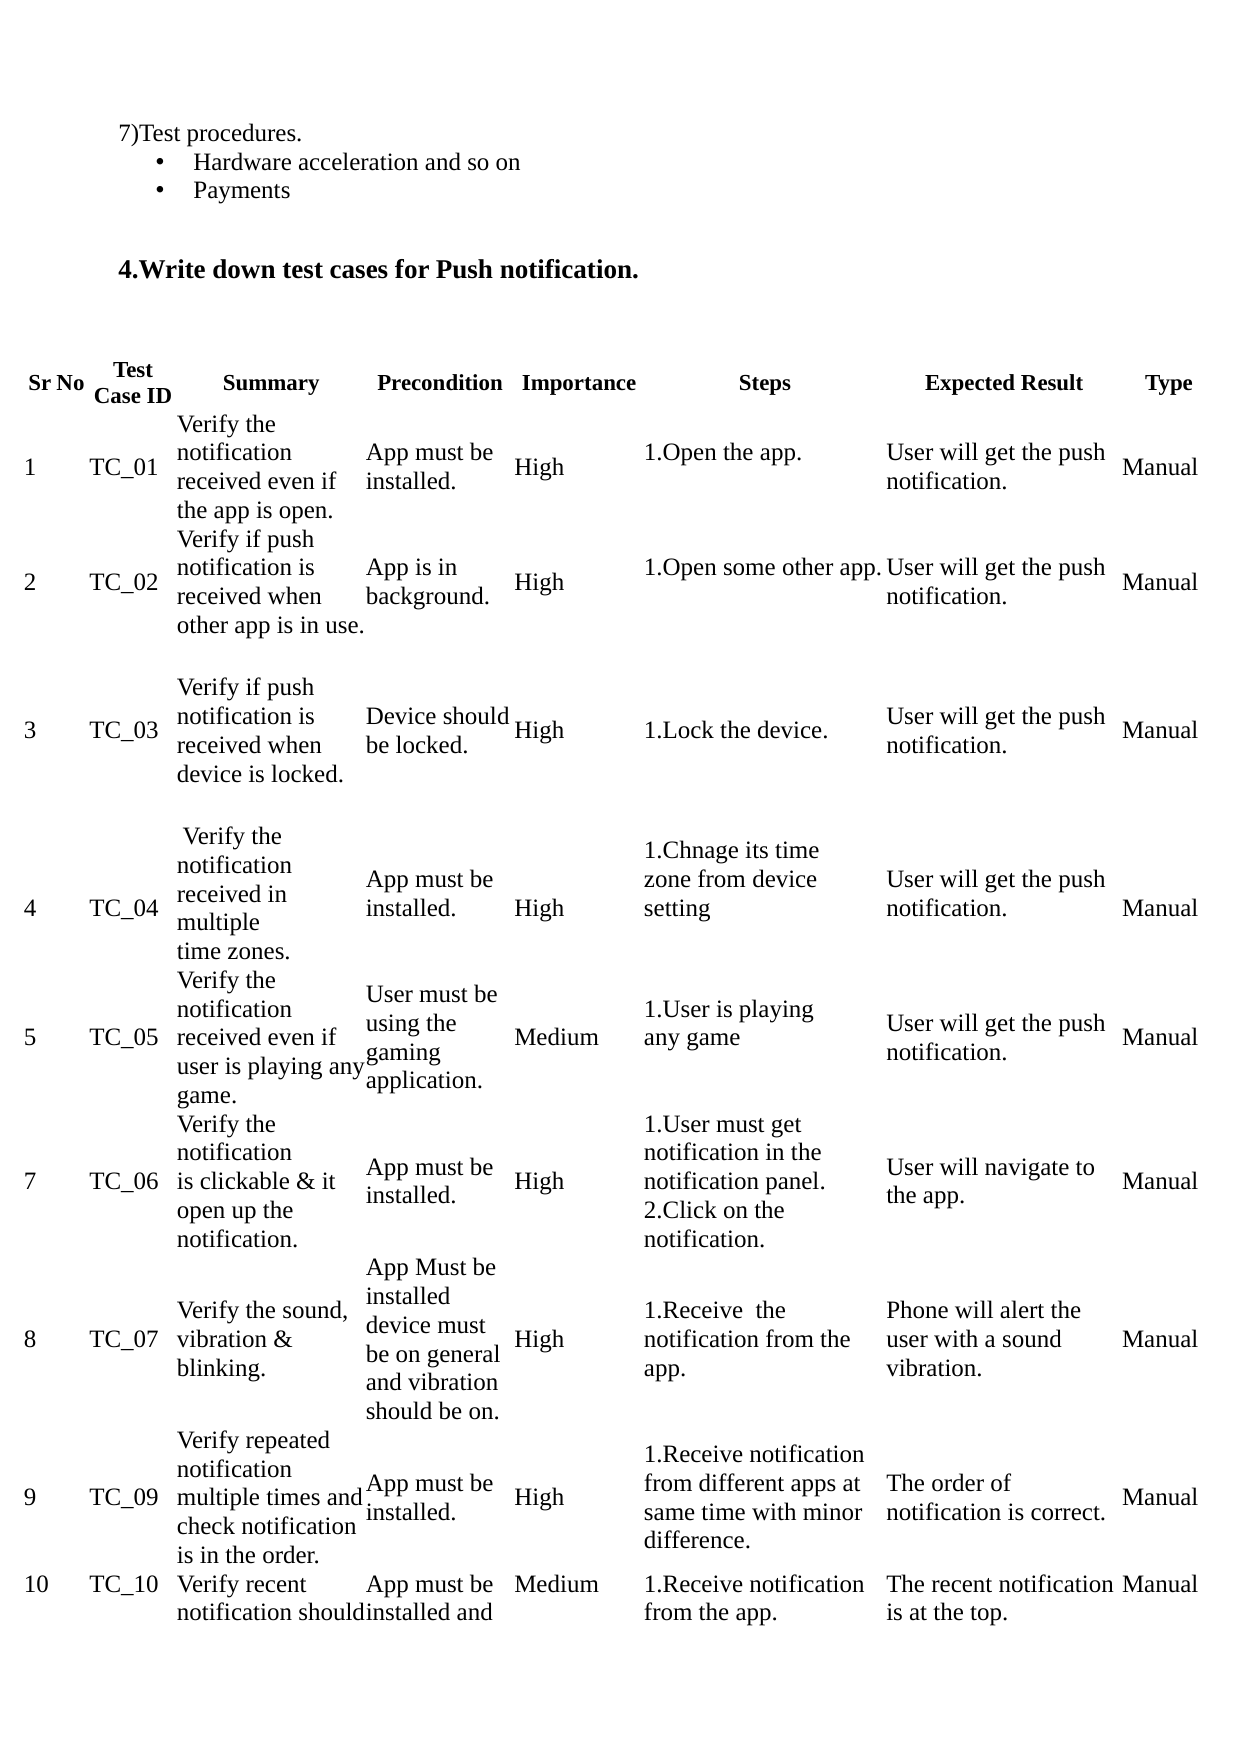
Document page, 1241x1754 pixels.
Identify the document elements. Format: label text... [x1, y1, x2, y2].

table_cell 1.Lock the device. [644, 639, 886, 821]
table_cell Verify the notification received even if user is playing any game. [177, 965, 366, 1109]
table_cell 9 [24, 1425, 89, 1569]
table_cell 1 [24, 409, 89, 524]
table_cell TC_09 [89, 1425, 177, 1569]
table_cell 1.User must get notification in the notification panel. 2.Click on the notification. [644, 1109, 886, 1252]
table_cell High [514, 1253, 644, 1425]
table_cell Verify if push notification is received when device is locked. [177, 639, 366, 821]
table_cell 1.Receive notification from different apps at same time with minor difference. [644, 1425, 886, 1569]
table_cell Manual [1122, 965, 1216, 1109]
table_cell Verify the notification received even if the app is open. [177, 409, 366, 524]
table_cell High [514, 1425, 644, 1569]
table_cell App must be installed. [366, 1109, 514, 1252]
table_cell Verify repeated notification multiple times and check notification is in the order. [177, 1425, 366, 1569]
table_cell User will get the push notification. [886, 409, 1122, 524]
table_cell 10 [24, 1569, 89, 1626]
text 4.Write down test cases for Push notification. [118, 253, 1122, 284]
table_cell Device should be locked. [366, 639, 514, 821]
table_cell 1.Open some other app. [644, 524, 886, 639]
table_cell User will navigate to the app. [886, 1109, 1122, 1252]
table_cell 2 [24, 524, 89, 639]
table_cell App must be installed. [366, 409, 514, 524]
list Hardware acceleration and so on [156, 147, 1122, 176]
table_cell User will get the push notification. [886, 821, 1122, 965]
table_cell User will get the push notification. [886, 639, 1122, 821]
table_cell Manual [1122, 1109, 1216, 1252]
table_cell TC_02 [89, 524, 177, 639]
table_cell TC_06 [89, 1109, 177, 1252]
table_cell User must be using the gaming application. [366, 965, 514, 1109]
table_cell TC_04 [89, 821, 177, 965]
table_cell The order of notification is correct. [886, 1425, 1122, 1569]
table_cell High [514, 524, 644, 639]
table_cell TC_01 [89, 409, 177, 524]
table_cell Medium [514, 965, 644, 1109]
table_cell Manual [1122, 1569, 1216, 1626]
table_cell 8 [24, 1253, 89, 1425]
table_cell 1.Chnage its time zone from device setting [644, 821, 886, 965]
table_cell 1.Receive the notification from the app. [644, 1253, 886, 1425]
table_header Expected Result [886, 356, 1122, 409]
table_cell TC_10 [89, 1569, 177, 1626]
table_cell 1.Receive notification from the app. [644, 1569, 886, 1626]
table_cell 4 [24, 821, 89, 965]
table_cell Verify recent notification should [177, 1569, 366, 1626]
table_cell Manual [1122, 639, 1216, 821]
table_cell Verify if push notification is received when other app is in use. [177, 524, 366, 639]
table_header Sr No [24, 356, 89, 409]
table_cell Verify the notification received in multiple time zones. [177, 821, 366, 965]
table_cell Manual [1122, 821, 1216, 965]
table_cell Manual [1122, 524, 1216, 639]
table_cell The recent notification is at the top. [886, 1569, 1122, 1626]
table_cell 1.Open the app. [644, 409, 886, 524]
table_header Summary [177, 356, 366, 409]
table_cell 1.User is playing any game [644, 965, 886, 1109]
table_cell TC_05 [89, 965, 177, 1109]
list Payments [156, 176, 1122, 204]
table_cell App Must be installed device must be on general and vibration should be on. [366, 1253, 514, 1425]
table_cell Manual [1122, 409, 1216, 524]
table_header Steps [644, 356, 886, 409]
table_cell App must be installed and [366, 1569, 514, 1626]
table_header Importance [514, 356, 644, 409]
table_cell App must be installed. [366, 1425, 514, 1569]
table_cell 7 [24, 1109, 89, 1252]
table_cell User will get the push notification. [886, 965, 1122, 1109]
table_cell App is in background. [366, 524, 514, 639]
table_cell High [514, 821, 644, 965]
table_cell Verify the notification is clickable & it open up the notification. [177, 1109, 366, 1252]
table_header Precondition [366, 356, 514, 409]
text 7)Test procedures. [118, 118, 1122, 147]
table_header Test Case ID [89, 356, 177, 409]
table_cell TC_07 [89, 1253, 177, 1425]
table_cell TC_03 [89, 639, 177, 821]
table_cell App must be installed. [366, 821, 514, 965]
table_cell Manual [1122, 1253, 1216, 1425]
table_cell High [514, 1109, 644, 1252]
table_cell User will get the push notification. [886, 524, 1122, 639]
table_cell Phone will alert the user with a sound vibration. [886, 1253, 1122, 1425]
table_cell High [514, 639, 644, 821]
table_cell Manual [1122, 1425, 1216, 1569]
table_cell 5 [24, 965, 89, 1109]
table_cell Medium [514, 1569, 644, 1626]
table_cell High [514, 409, 644, 524]
table_cell Verify the sound, vibration & blinking. [177, 1253, 366, 1425]
table_header Type [1122, 356, 1216, 409]
table_cell 3 [24, 639, 89, 821]
